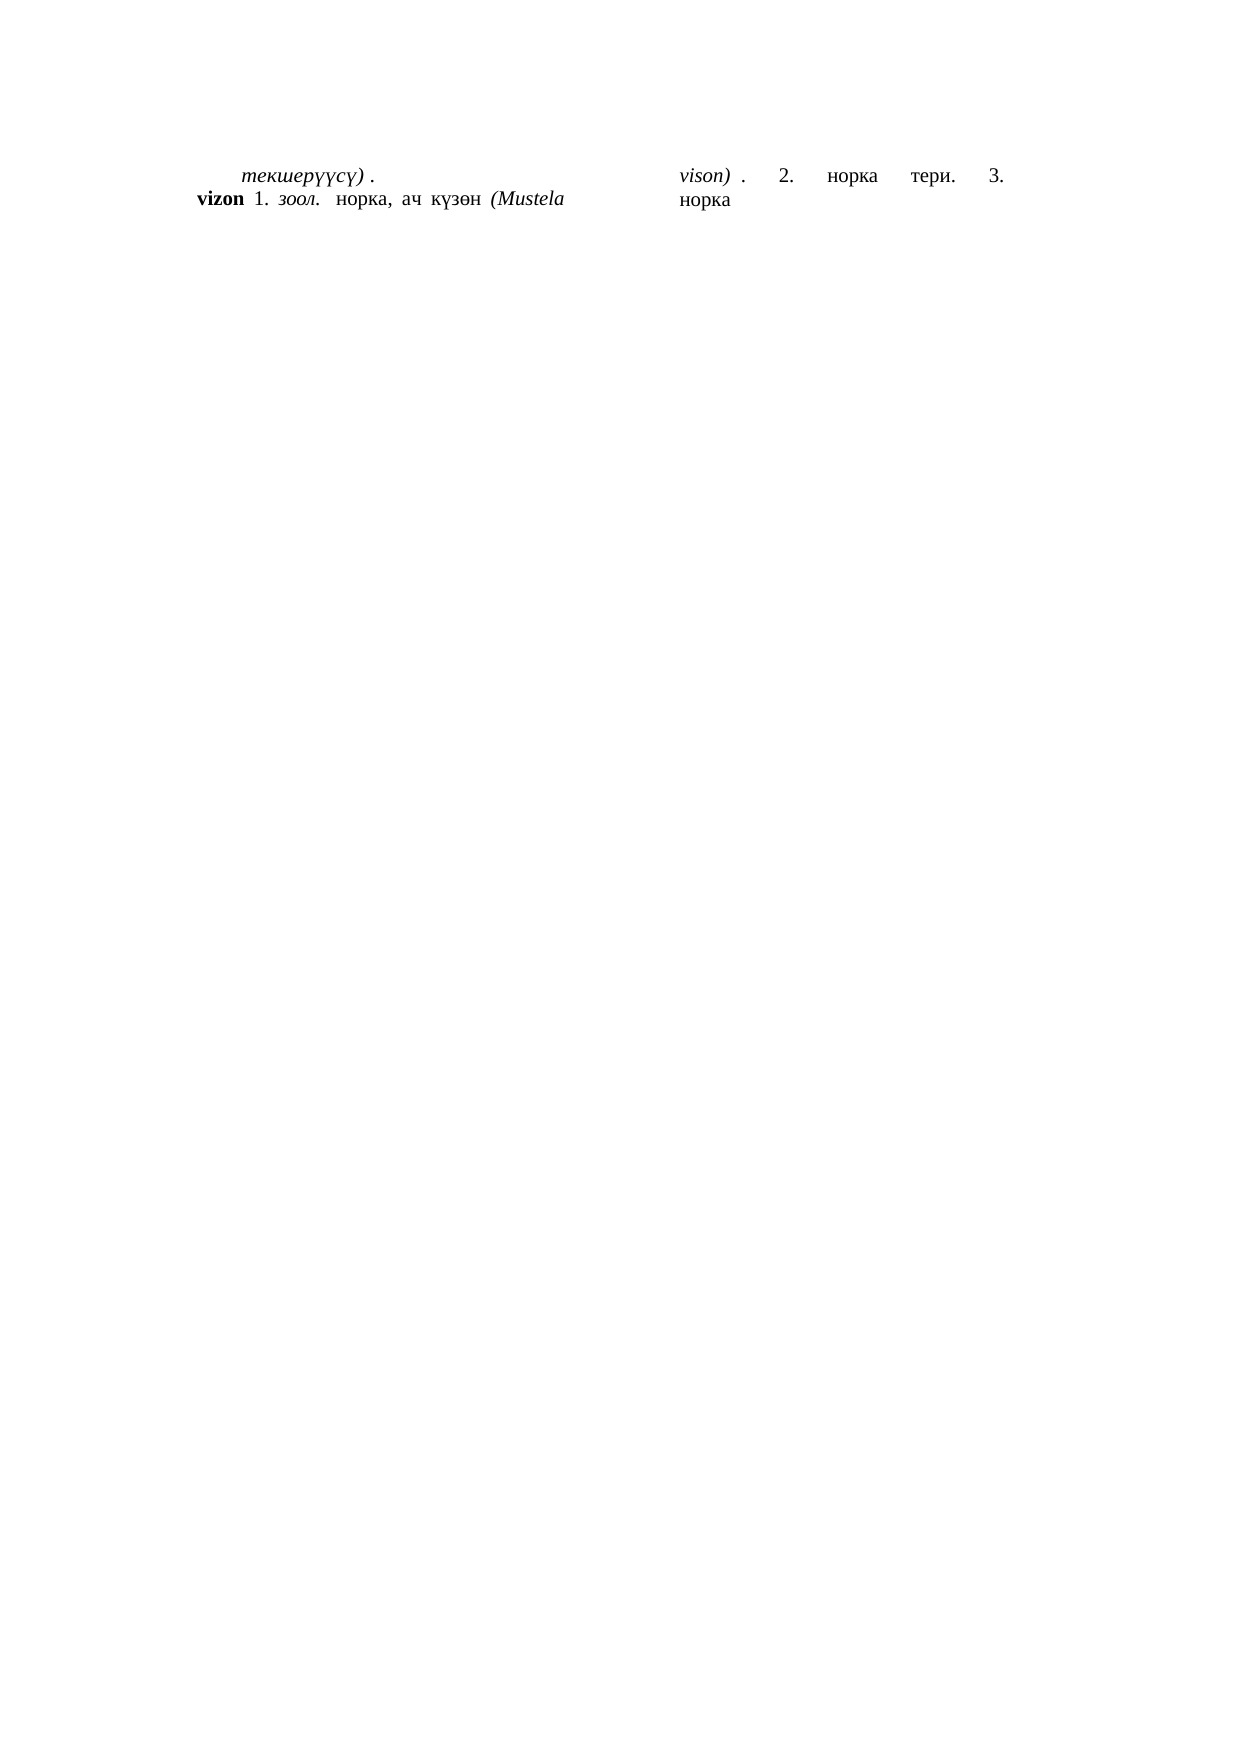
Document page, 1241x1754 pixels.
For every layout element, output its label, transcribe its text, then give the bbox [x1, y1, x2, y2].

text текшерүүсү) . [241, 164, 552, 187]
text vison) . 2. норка тери. 3. норка [679, 164, 1005, 211]
text vizon 1. зоол. норка, ач күзөн (Mustela [197, 187, 609, 210]
